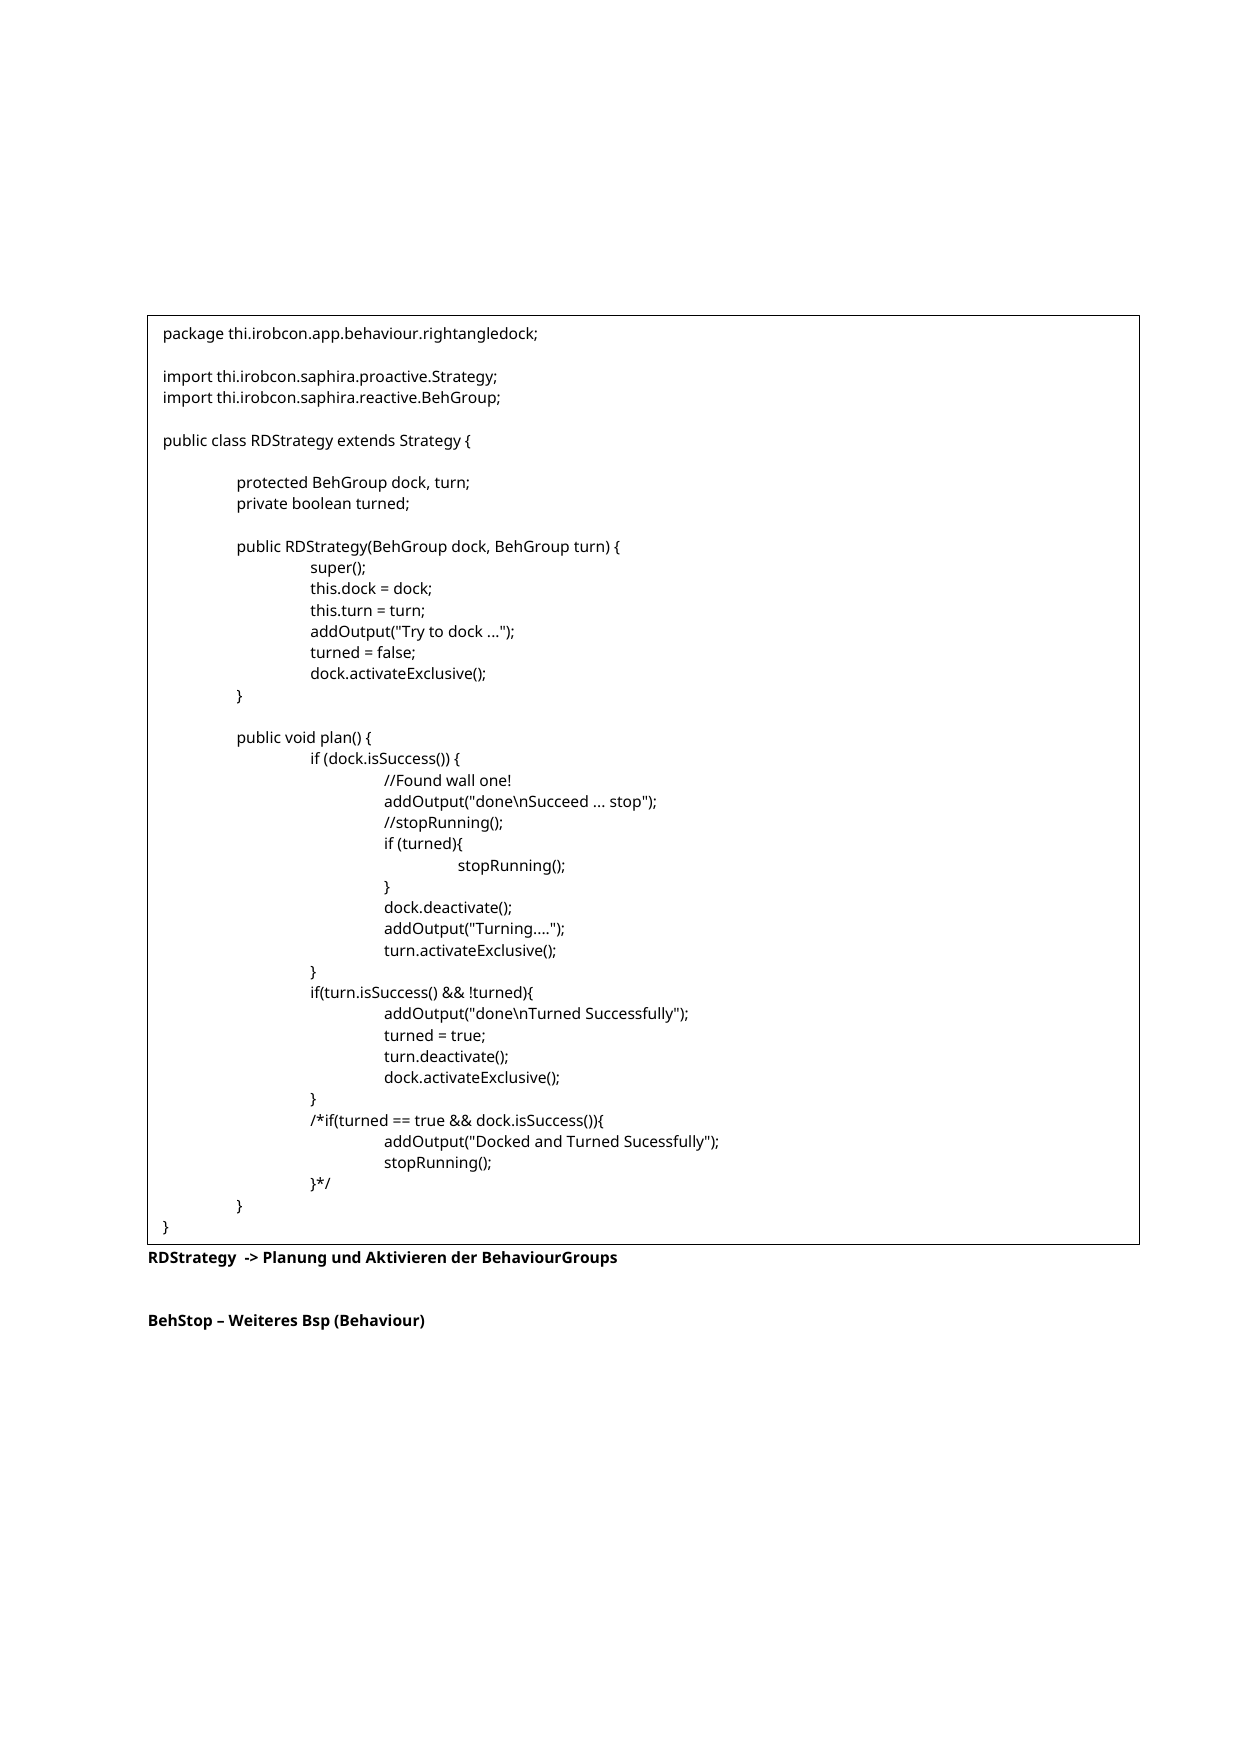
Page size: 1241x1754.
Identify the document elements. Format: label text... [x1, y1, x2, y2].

text }*/ [163, 1173, 1125, 1194]
text if (turned){ [163, 833, 1125, 854]
text public class RDStrategy extends Strategy { [163, 429, 1125, 451]
text } [163, 961, 1125, 982]
text } [163, 876, 1125, 897]
text stopRunning(); [163, 854, 1125, 876]
text dock.deactivate(); [163, 897, 1125, 918]
text if (dock.isSuccess()) { [163, 748, 1125, 769]
text addOutput("done\nTurned Successfully"); [163, 1003, 1125, 1024]
text if(turn.isSuccess() && !turned){ [163, 982, 1125, 1003]
text package thi.irobcon.app.behaviour.rightangledock; [163, 323, 1125, 344]
text } [163, 1088, 1125, 1109]
text turn.deactivate(); [163, 1046, 1125, 1067]
text dock.activateExclusive(); [163, 1067, 1125, 1088]
text BehStop – Weiteres Bsp (Behaviour) [148, 1310, 1093, 1331]
text import thi.irobcon.saphira.reactive.BehGroup; [163, 387, 1125, 408]
text addOutput("Turning...."); [163, 918, 1125, 939]
text [148, 316, 1093, 1244]
text stopRunning(); [163, 1152, 1125, 1173]
text private boolean turned; [163, 493, 1125, 514]
text public void plan() { [163, 727, 1125, 748]
text addOutput("Docked and Turned Sucessfully"); [163, 1131, 1125, 1152]
text turned = false; [163, 642, 1125, 663]
text } [163, 684, 1125, 706]
text addOutput("done\nSucceed ... stop"); [163, 791, 1125, 812]
text this.dock = dock; [163, 578, 1125, 599]
text turn.activateExclusive(); [163, 939, 1125, 961]
text //stopRunning(); [163, 812, 1125, 833]
text } [163, 1194, 1125, 1216]
text this.turn = turn; [163, 599, 1125, 621]
text RDStrategy -> Planung und Aktivieren der BehaviourGroups [148, 1245, 1093, 1268]
text addOutput("Try to dock ..."); [163, 621, 1125, 642]
text protected BehGroup dock, turn; [163, 472, 1125, 493]
text /*if(turned == true && dock.isSuccess()){ [163, 1109, 1125, 1131]
text import thi.irobcon.saphira.proactive.Strategy; [163, 366, 1125, 387]
text [148, 296, 1093, 315]
text turned = true; [163, 1024, 1125, 1046]
text dock.activateExclusive(); [163, 663, 1125, 684]
text } [163, 1216, 1125, 1237]
text super(); [163, 557, 1125, 578]
text public RDStrategy(BehGroup dock, BehGroup turn) { [163, 536, 1125, 557]
text //Found wall one! [163, 769, 1125, 791]
